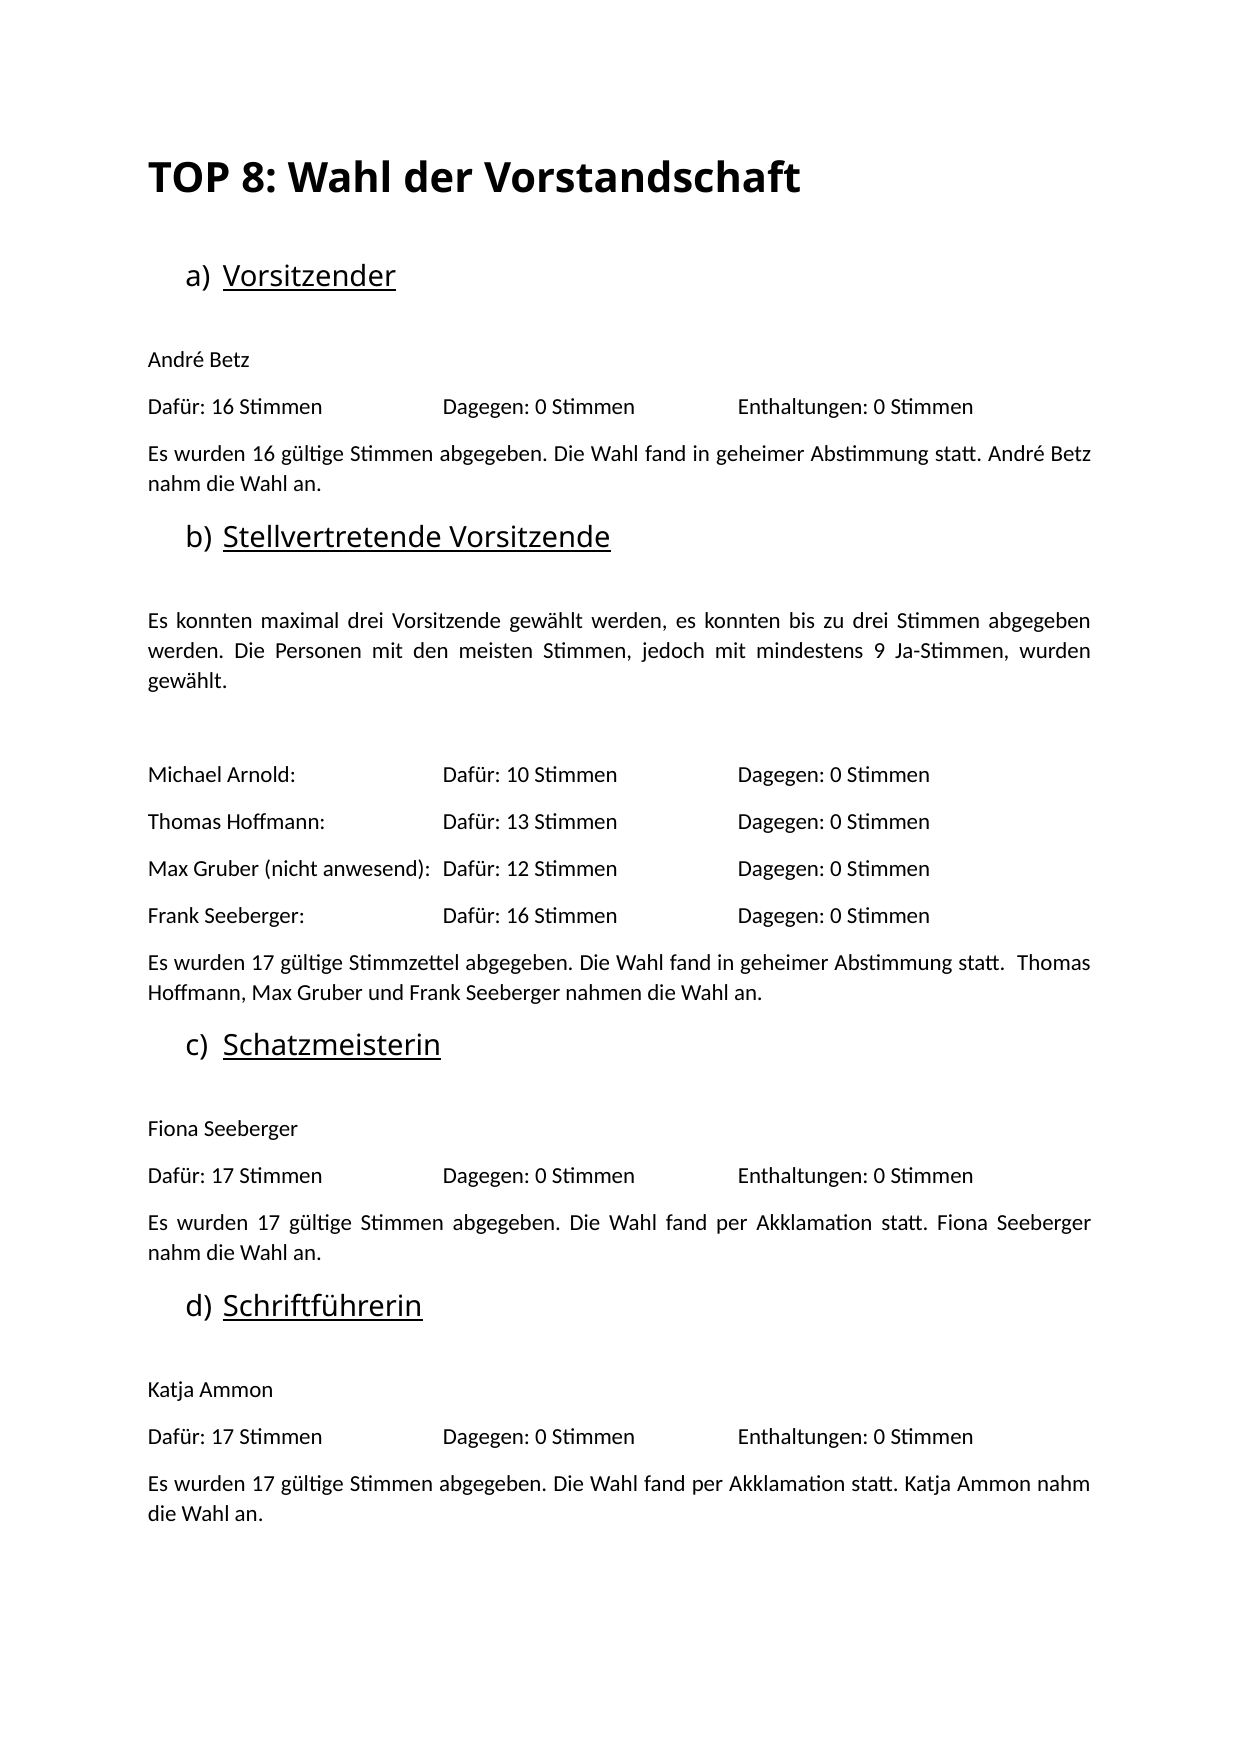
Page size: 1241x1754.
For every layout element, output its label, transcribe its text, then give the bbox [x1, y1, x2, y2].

subtitle Vorsitzender [185, 256, 1093, 295]
text Max Gruber (nicht anwesend): Dafür: 12 Stimmen Dagegen: 0 Stimmen [148, 854, 1093, 882]
text Fiona Seeberger [148, 1114, 1093, 1142]
text Dafür: 17 Stimmen Dagegen: 0 Stimmen Enthaltungen: 0 Stimmen [148, 1161, 1093, 1189]
subtitle TOP 8: Wahl der Vorstandschaft [148, 148, 1093, 204]
text Dafür: 17 Stimmen Dagegen: 0 Stimmen Enthaltungen: 0 Stimmen [148, 1422, 1093, 1450]
text Es konnten maximal drei Vorsitzende gewählt werden, es konnten bis zu drei Stimmen abgegeben werden. Die Personen mit den meisten Stimmen, jedoch mit mindestens 9 Ja-Stimmen, wurden gewählt. [148, 606, 1093, 694]
subtitle Stellvertretende Vorsitzende [185, 516, 1093, 556]
subtitle Schriftführerin [185, 1285, 1093, 1325]
text Es wurden 17 gültige Stimmen abgegeben. Die Wahl fand per Akklamation statt. Fiona Seeberger nahm die Wahl an. [148, 1208, 1093, 1266]
text Es wurden 16 gültige Stimmen abgegeben. Die Wahl fand in geheimer Abstimmung statt. André Betz nahm die Wahl an. [148, 439, 1093, 497]
text Dafür: 16 Stimmen Dagegen: 0 Stimmen Enthaltungen: 0 Stimmen [148, 392, 1093, 420]
text Michael Arnold: Dafür: 10 Stimmen Dagegen: 0 Stimmen [148, 760, 1093, 788]
text Katja Ammon [148, 1375, 1093, 1403]
text Frank Seeberger: Dafür: 16 Stimmen Dagegen: 0 Stimmen [148, 901, 1093, 929]
text Es wurden 17 gültige Stimmen abgegeben. Die Wahl fand per Akklamation statt. Katja Ammon nahm die Wahl an. [148, 1469, 1093, 1527]
subtitle Schatzmeisterin [185, 1025, 1093, 1064]
text Es wurden 17 gültige Stimmzettel abgegeben. Die Wahl fand in geheimer Abstimmung statt. Thomas Hoffmann, Max Gruber und Frank Seeberger nahmen die Wahl an. [148, 948, 1093, 1006]
text André Betz [148, 345, 1093, 373]
text Thomas Hoffmann: Dafür: 13 Stimmen Dagegen: 0 Stimmen [148, 807, 1093, 835]
